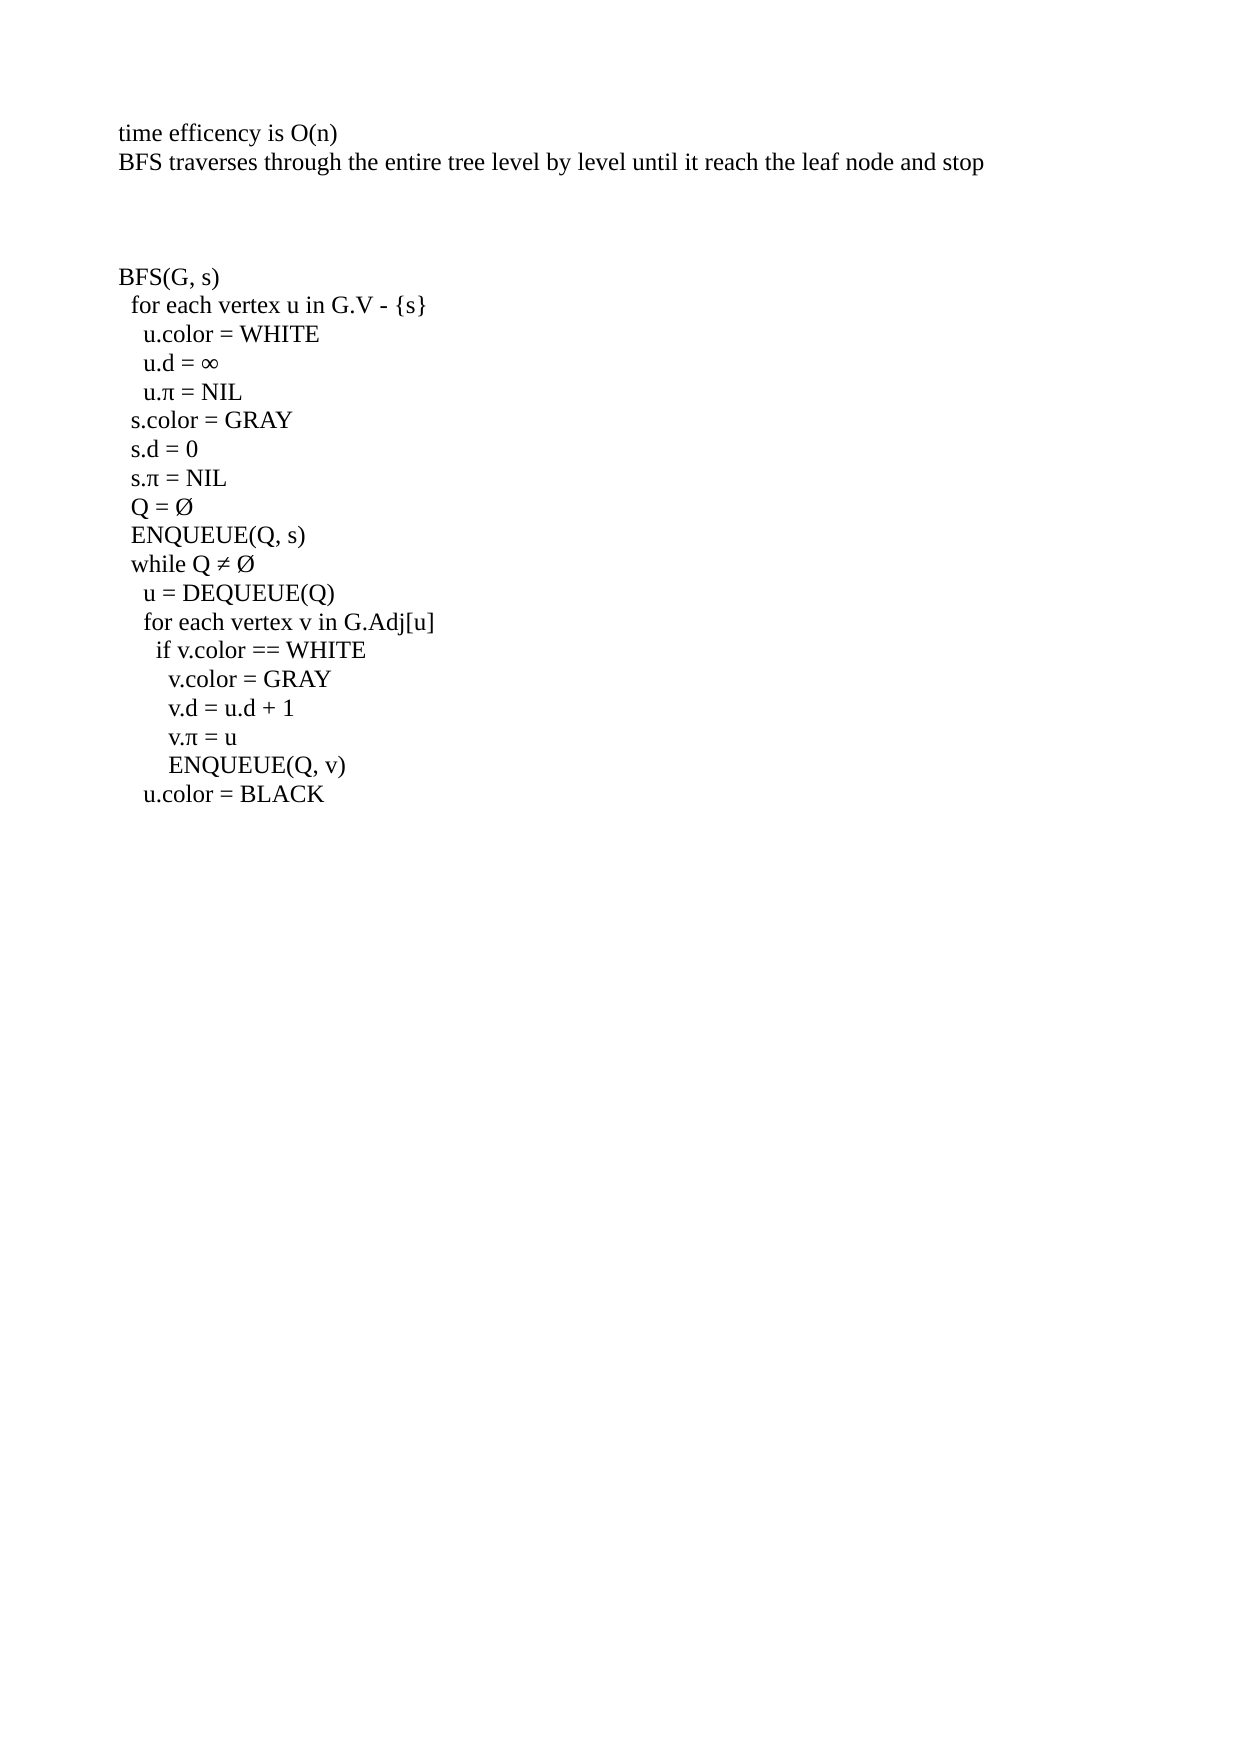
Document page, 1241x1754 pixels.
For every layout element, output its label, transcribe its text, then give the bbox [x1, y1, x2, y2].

text u.π = NIL [118, 377, 1122, 406]
text s.π = NIL [118, 463, 1122, 492]
text s.d = 0 [118, 434, 1122, 463]
text for each vertex u in G.V - {s} [118, 291, 1122, 319]
text ENQUEUE(Q, v) [118, 751, 1122, 779]
text Q = Ø [118, 492, 1122, 521]
text s.color = GRAY [118, 406, 1122, 434]
text if v.color == WHITE [118, 636, 1122, 664]
text time efficency is O(n) [118, 118, 1122, 147]
text v.π = u [118, 722, 1122, 751]
text u.d = ∞ [118, 348, 1122, 377]
text BFS(G, s) [118, 262, 1122, 291]
text u = DEQUEUE(Q) [118, 578, 1122, 607]
text u.color = WHITE [118, 319, 1122, 348]
text u.color = BLACK [118, 779, 1122, 808]
text ENQUEUE(Q, s) [118, 521, 1122, 549]
text while Q ≠ Ø [118, 549, 1122, 578]
text v.d = u.d + 1 [118, 693, 1122, 722]
text BFS traverses through the entire tree level by level until it reach the leaf node and stop [118, 147, 1122, 176]
text for each vertex v in G.Adj[u] [118, 607, 1122, 636]
text v.color = GRAY [118, 664, 1122, 693]
